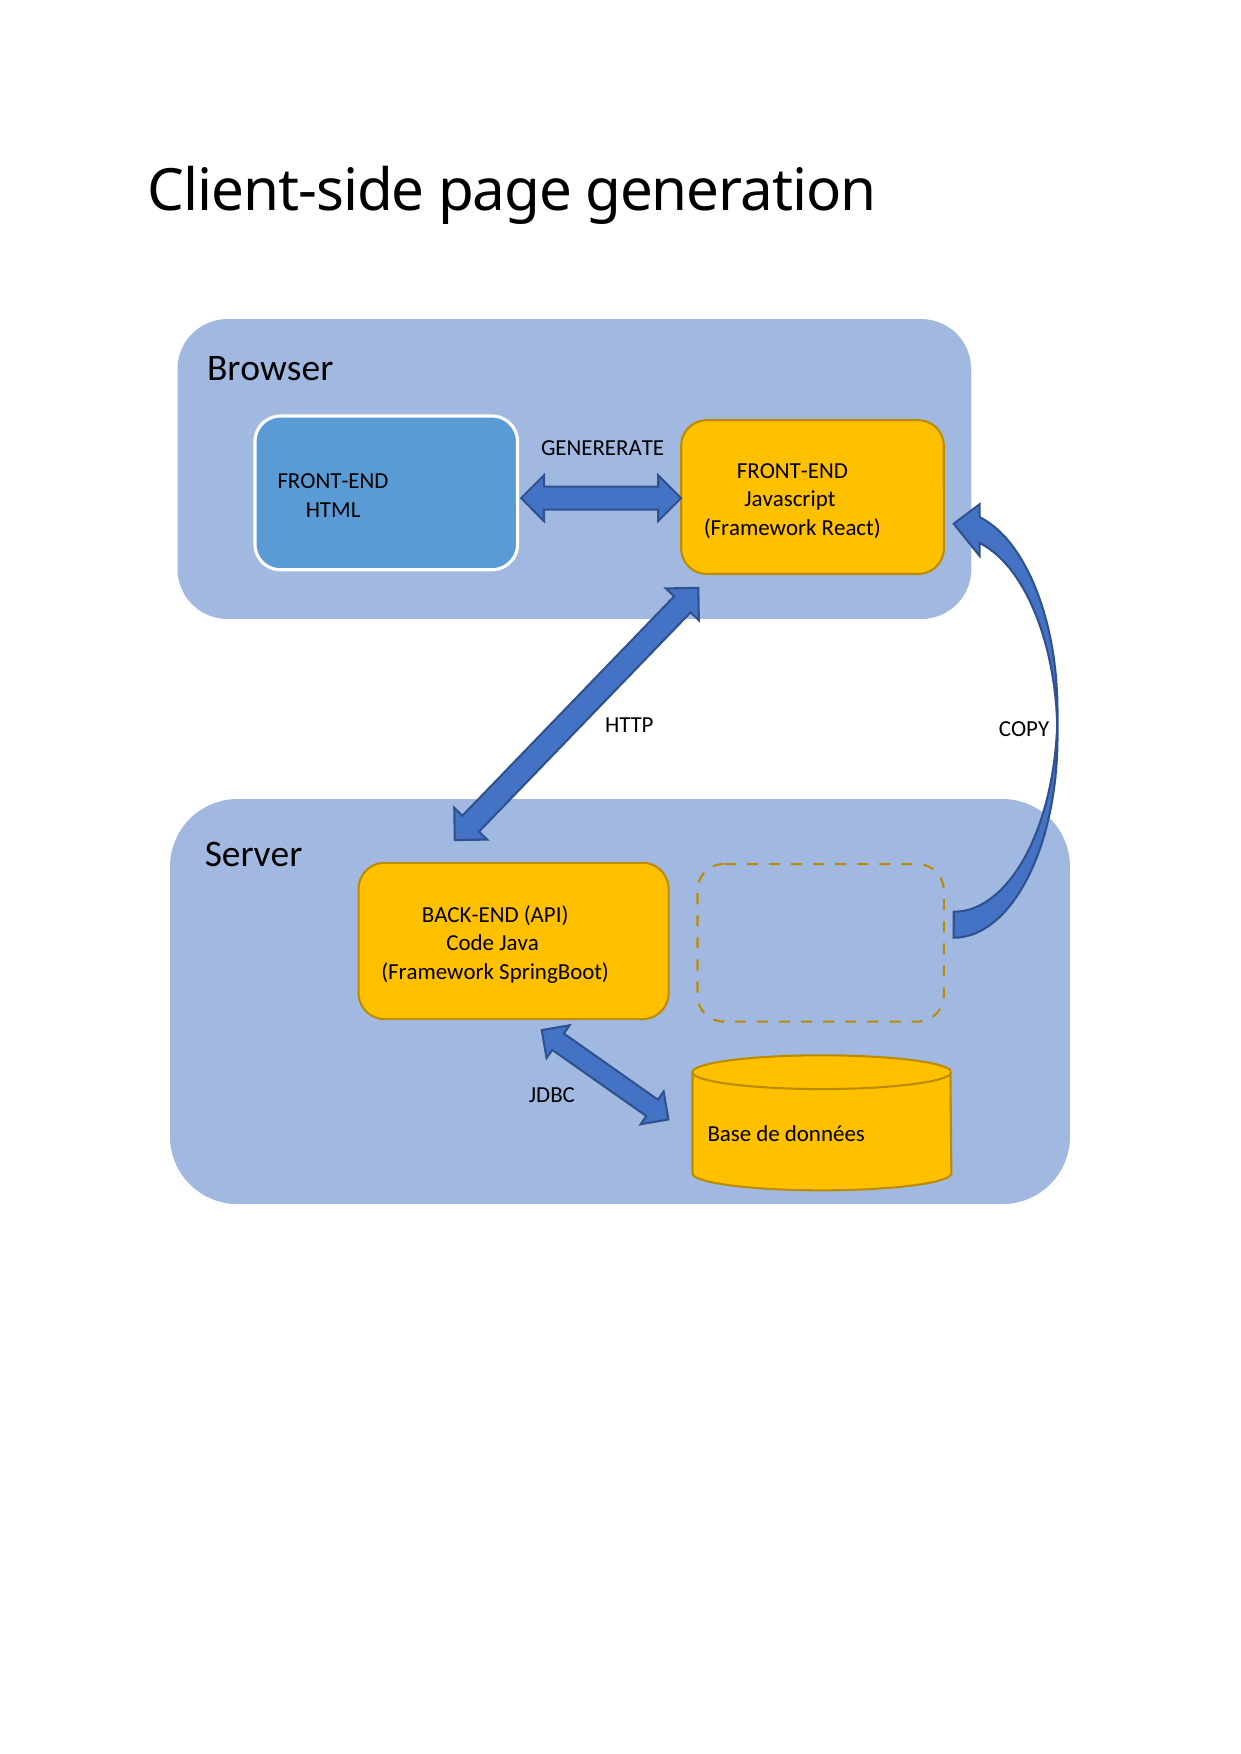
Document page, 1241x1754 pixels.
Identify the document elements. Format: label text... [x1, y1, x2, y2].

text COPY [999, 714, 1056, 742]
text GENERERATE [536, 433, 669, 461]
text HTTP [605, 710, 665, 738]
text JDBC [529, 1080, 600, 1108]
text Client-side page generation [148, 148, 1093, 227]
